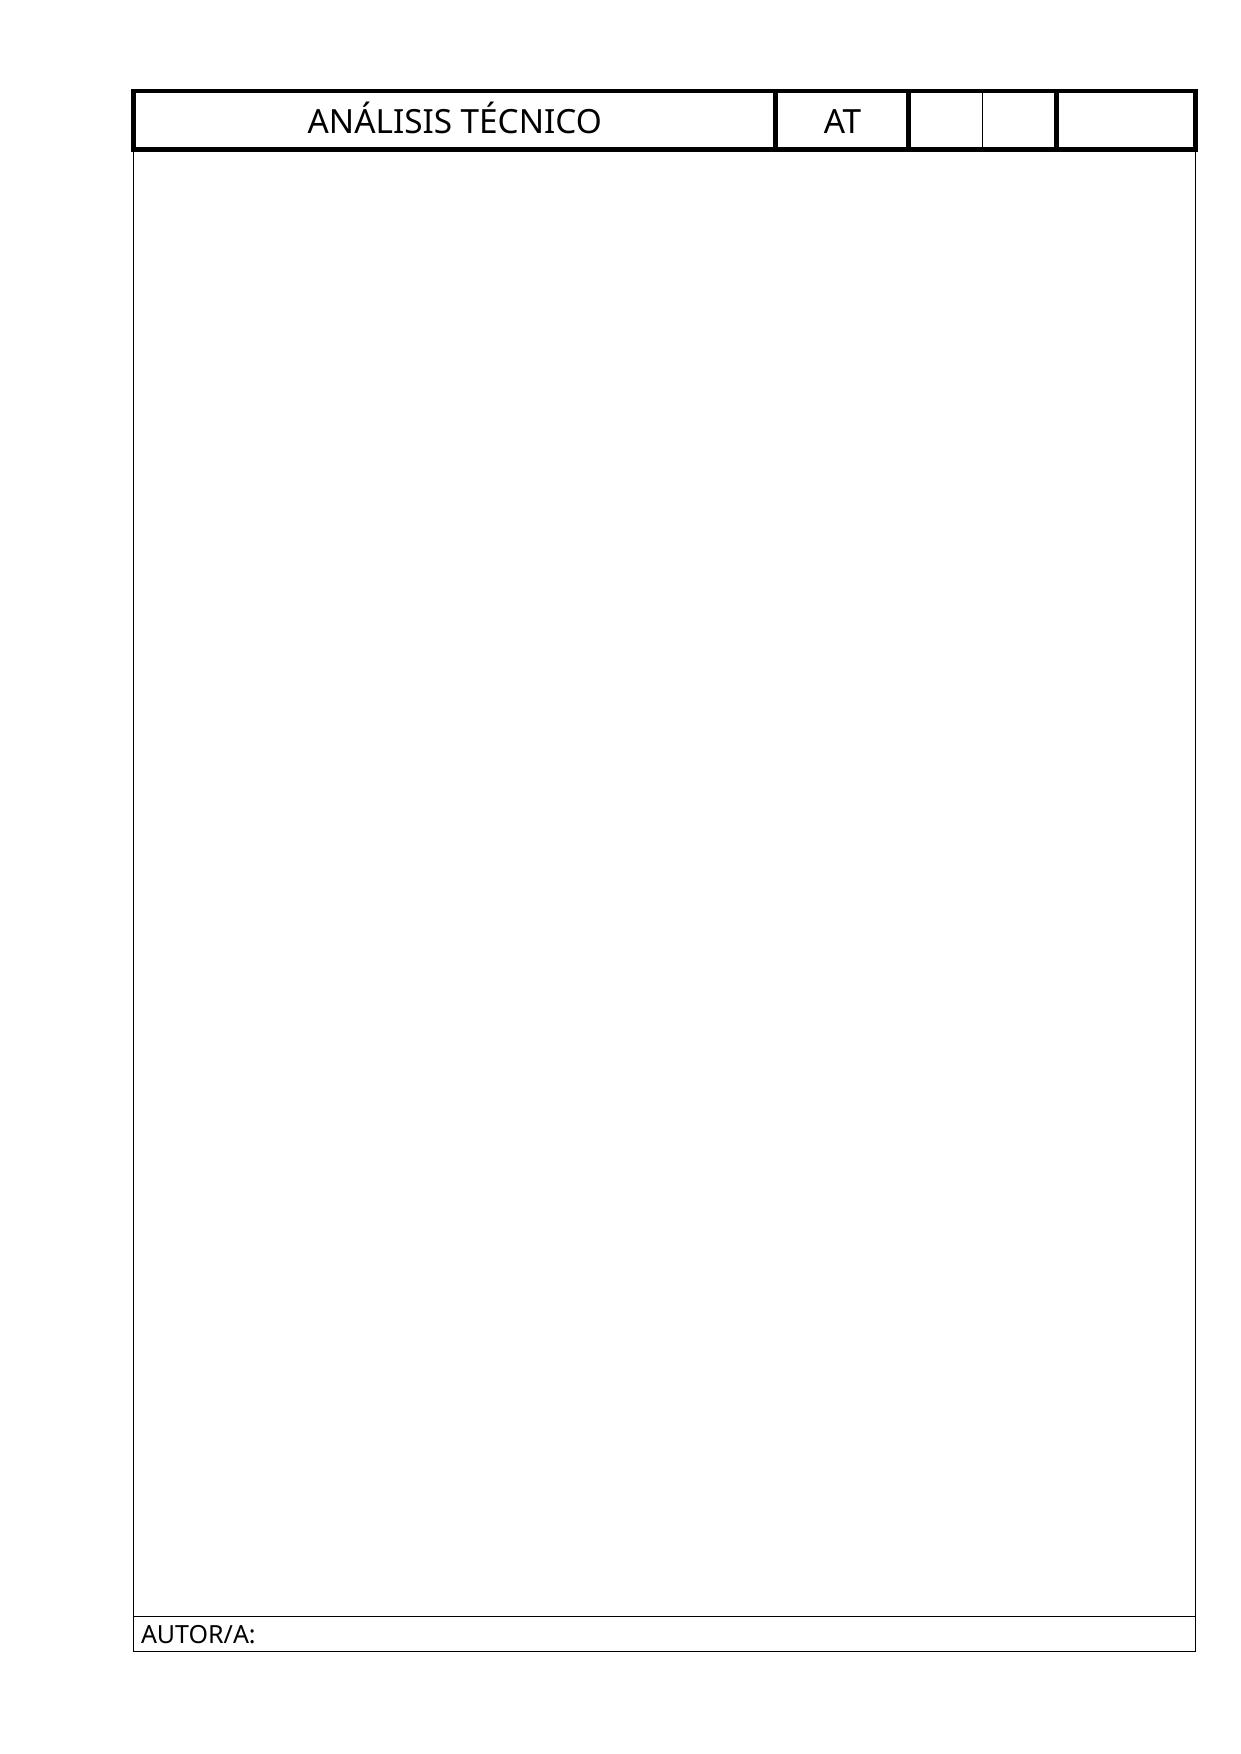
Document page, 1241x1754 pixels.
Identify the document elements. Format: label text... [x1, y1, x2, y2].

table_header ANÁLISIS TÉCNICO [136, 93, 773, 147]
table_header [911, 93, 982, 147]
table_header [983, 93, 1054, 147]
table_cell [134, 152, 1195, 1616]
table_header AT [778, 93, 906, 147]
table_header [1059, 93, 1193, 147]
table_cell AUTOR/A: [134, 1617, 1195, 1651]
